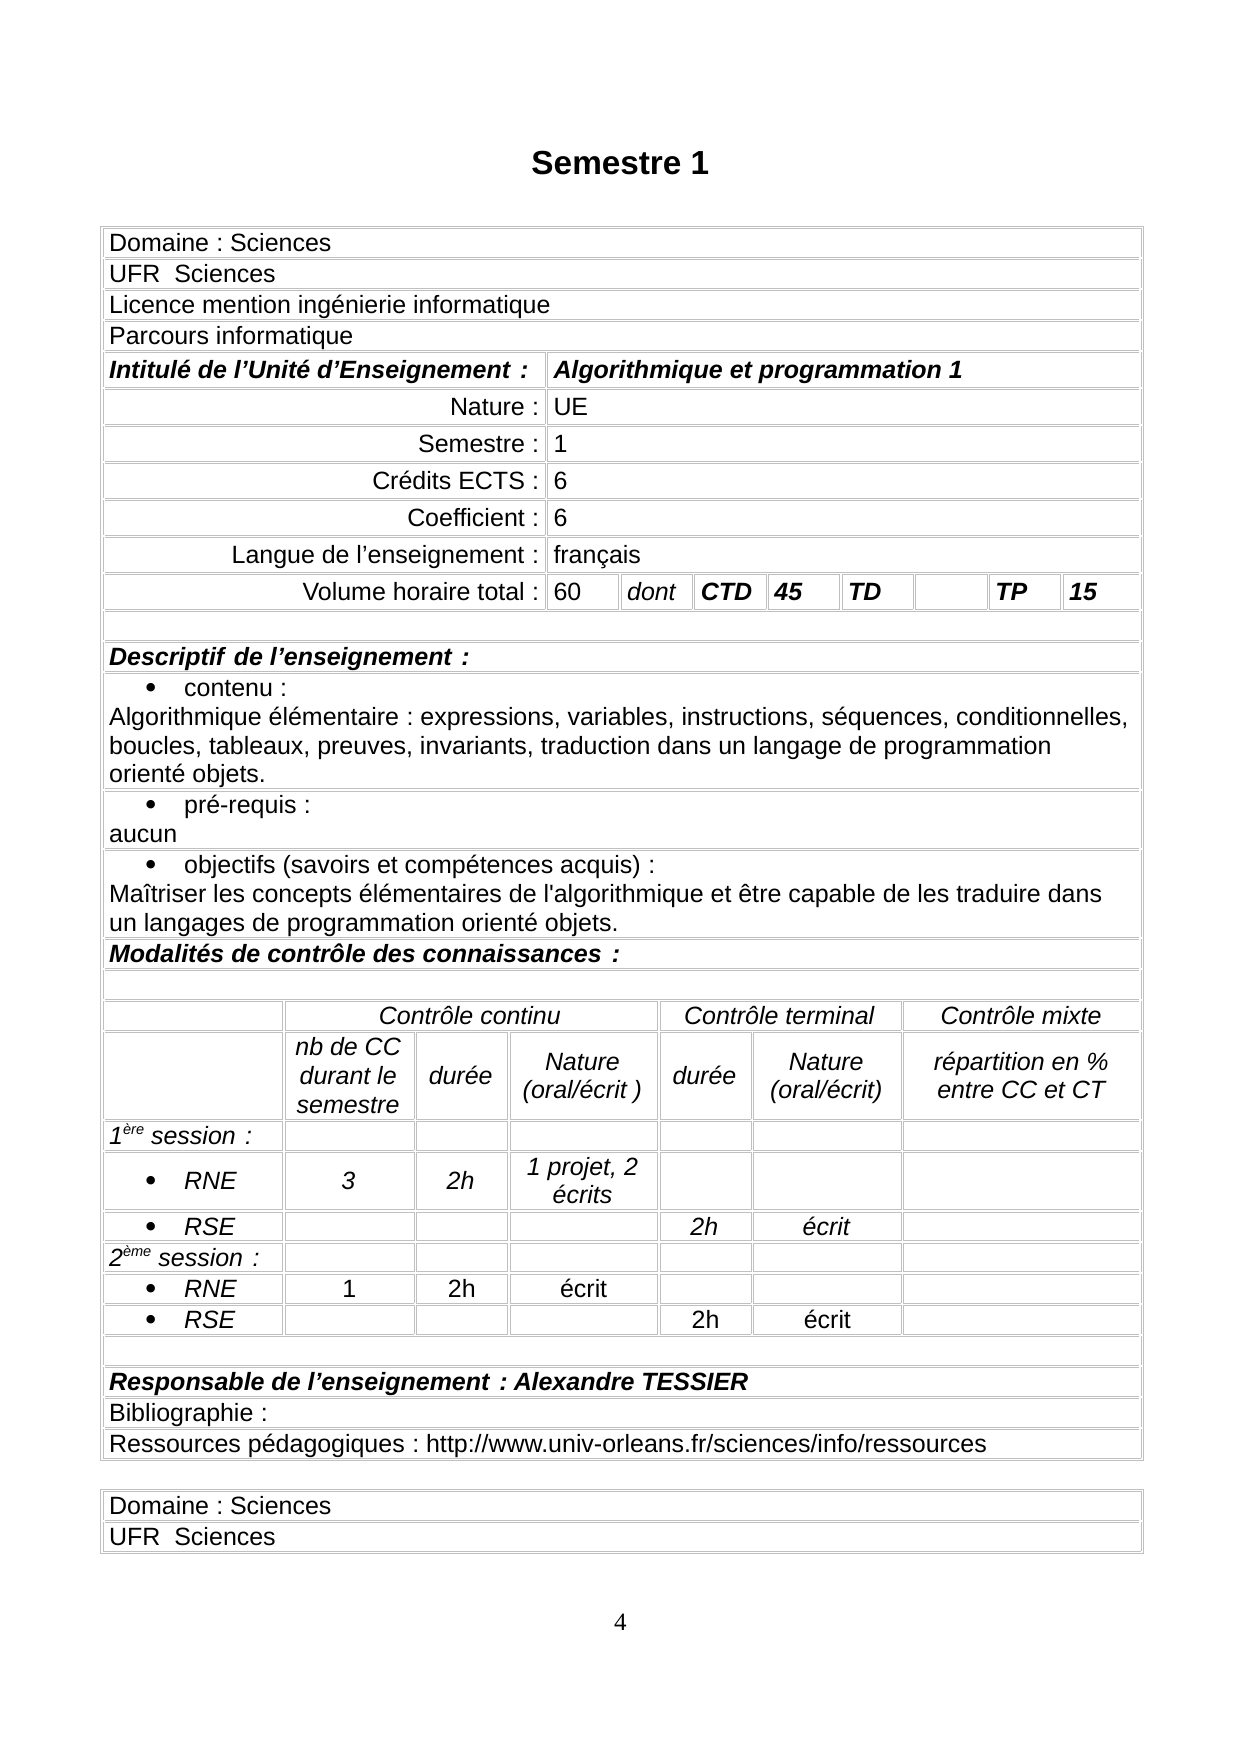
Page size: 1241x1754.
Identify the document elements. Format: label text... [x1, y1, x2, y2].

table_cell [102, 999, 283, 1030]
table_cell répartition en % entre CC et CT [902, 1030, 1142, 1118]
table_cell durée [661, 1033, 751, 1118]
table_cell [417, 1213, 507, 1240]
table_cell [904, 1119, 1142, 1149]
table_cell [511, 1306, 657, 1334]
table_cell 1 [546, 424, 1142, 461]
table_cell 1 projet, 2 écrits [511, 1153, 657, 1209]
table_cell UE [546, 387, 1142, 424]
table_cell 60 [548, 575, 618, 609]
table_cell Semestre : [102, 424, 546, 461]
table_cell [904, 1150, 1142, 1209]
table_cell Coefficient : [102, 498, 546, 535]
table_cell [286, 1122, 414, 1149]
table_cell RNE [102, 1150, 282, 1209]
table_cell Intitulé de l’Unité d’Enseignement : [102, 350, 546, 387]
table_cell nb de CC durant le semestre [286, 1033, 414, 1118]
table_cell Nature (oral/écrit) [754, 1033, 901, 1118]
table_cell durée [417, 1033, 507, 1118]
table_cell Nature : [102, 387, 546, 424]
table_cell Crédits ECTS : [102, 461, 546, 498]
table_cell 6 [546, 498, 1142, 535]
table_cell [754, 1153, 901, 1209]
table_cell Ressources pédagogiques : http://www.univ-orleans.fr/sciences/info/ressources [102, 1427, 1142, 1458]
table_cell [102, 968, 1142, 999]
table_cell 1ère session : [102, 1119, 282, 1149]
table_cell [417, 1122, 507, 1149]
table_header Domaine : Sciences [104, 229, 1141, 257]
table_header Domaine : Sciences [104, 1492, 1141, 1520]
table_cell RNE [102, 1271, 283, 1303]
table_cell 6 [546, 461, 1142, 498]
table_cell 45 [769, 575, 839, 609]
table_cell [102, 1334, 1142, 1365]
table_cell Nature (oral/écrit ) [511, 1033, 657, 1118]
table_cell écrit [754, 1306, 901, 1334]
table_cell 2h [417, 1275, 507, 1303]
table_cell [902, 1240, 1142, 1271]
table_cell [417, 1244, 507, 1271]
table_cell [417, 1306, 507, 1334]
table_cell Licence mention ingénierie informatique [102, 288, 1142, 319]
table_cell Algorithmique et programmation 1 [546, 350, 1142, 387]
table_cell 15 [1062, 572, 1142, 609]
table_cell [916, 575, 987, 609]
table_cell Contrôle mixte [902, 999, 1142, 1030]
table_cell TP [990, 575, 1060, 609]
table_cell UFR Sciences [102, 257, 1142, 288]
table_cell 2h [661, 1306, 751, 1334]
table_cell [102, 1030, 283, 1118]
table_cell RSE [102, 1303, 283, 1334]
table_cell [754, 1244, 901, 1271]
table_cell Responsable de l’enseignement : Alexandre TESSIER [102, 1365, 1142, 1396]
table_cell [661, 1122, 751, 1149]
table_cell dont [622, 575, 692, 609]
table_cell TD [843, 575, 913, 609]
table_cell Contrôle terminal [661, 1002, 901, 1030]
table_cell [754, 1122, 901, 1149]
table_cell [286, 1244, 414, 1271]
table_cell Parcours informatique [102, 319, 1142, 350]
table_cell 2h [417, 1153, 507, 1209]
table_cell Descriptif de l’enseignement : [102, 640, 1142, 671]
table_cell [102, 609, 1142, 640]
table_cell contenu : Algorithmique élémentaire : expressions, variables, instructions, séquences, conditionnelles, boucles, tableaux, preuves, invariants, traduction dans un langage de programmation orienté objets. [102, 671, 1142, 788]
table_cell [902, 1303, 1142, 1334]
table_cell [902, 1209, 1142, 1240]
table_cell français [546, 535, 1142, 572]
table_cell 2ème session : [102, 1240, 283, 1271]
table_cell [286, 1306, 414, 1334]
table_cell [661, 1275, 751, 1303]
table_cell CTD [695, 575, 766, 609]
table_cell écrit [511, 1275, 657, 1303]
table_cell [511, 1122, 657, 1149]
table_cell Volume horaire total : [102, 572, 546, 609]
table_cell [661, 1244, 751, 1271]
table_cell 2h [661, 1213, 751, 1240]
table_cell [286, 1213, 414, 1240]
table_cell Langue de l’enseignement : [102, 535, 546, 572]
table_cell [902, 1271, 1142, 1303]
table_cell RSE [102, 1209, 283, 1240]
table_cell [511, 1213, 657, 1240]
table_cell [661, 1153, 751, 1209]
table_cell écrit [754, 1213, 901, 1240]
table_cell 1 [286, 1275, 414, 1303]
table_cell Bibliographie : [102, 1396, 1142, 1427]
table_cell Modalités de contrôle des connaissances : [102, 937, 1142, 968]
table_cell pré-requis : aucun [102, 788, 1142, 848]
subtitle Semestre 1 [118, 143, 1122, 182]
table_cell 3 [286, 1153, 414, 1209]
table_cell UFR Sciences [102, 1520, 1142, 1551]
table_cell [511, 1244, 657, 1271]
table_cell objectifs (savoirs et compétences acquis) : Maîtriser les concepts élémentaires de l'algorithmique et être capable de les traduire dans un langages de programmation orienté objets. [102, 848, 1142, 937]
table_cell [754, 1275, 901, 1303]
table_cell Contrôle continu [286, 1002, 657, 1030]
